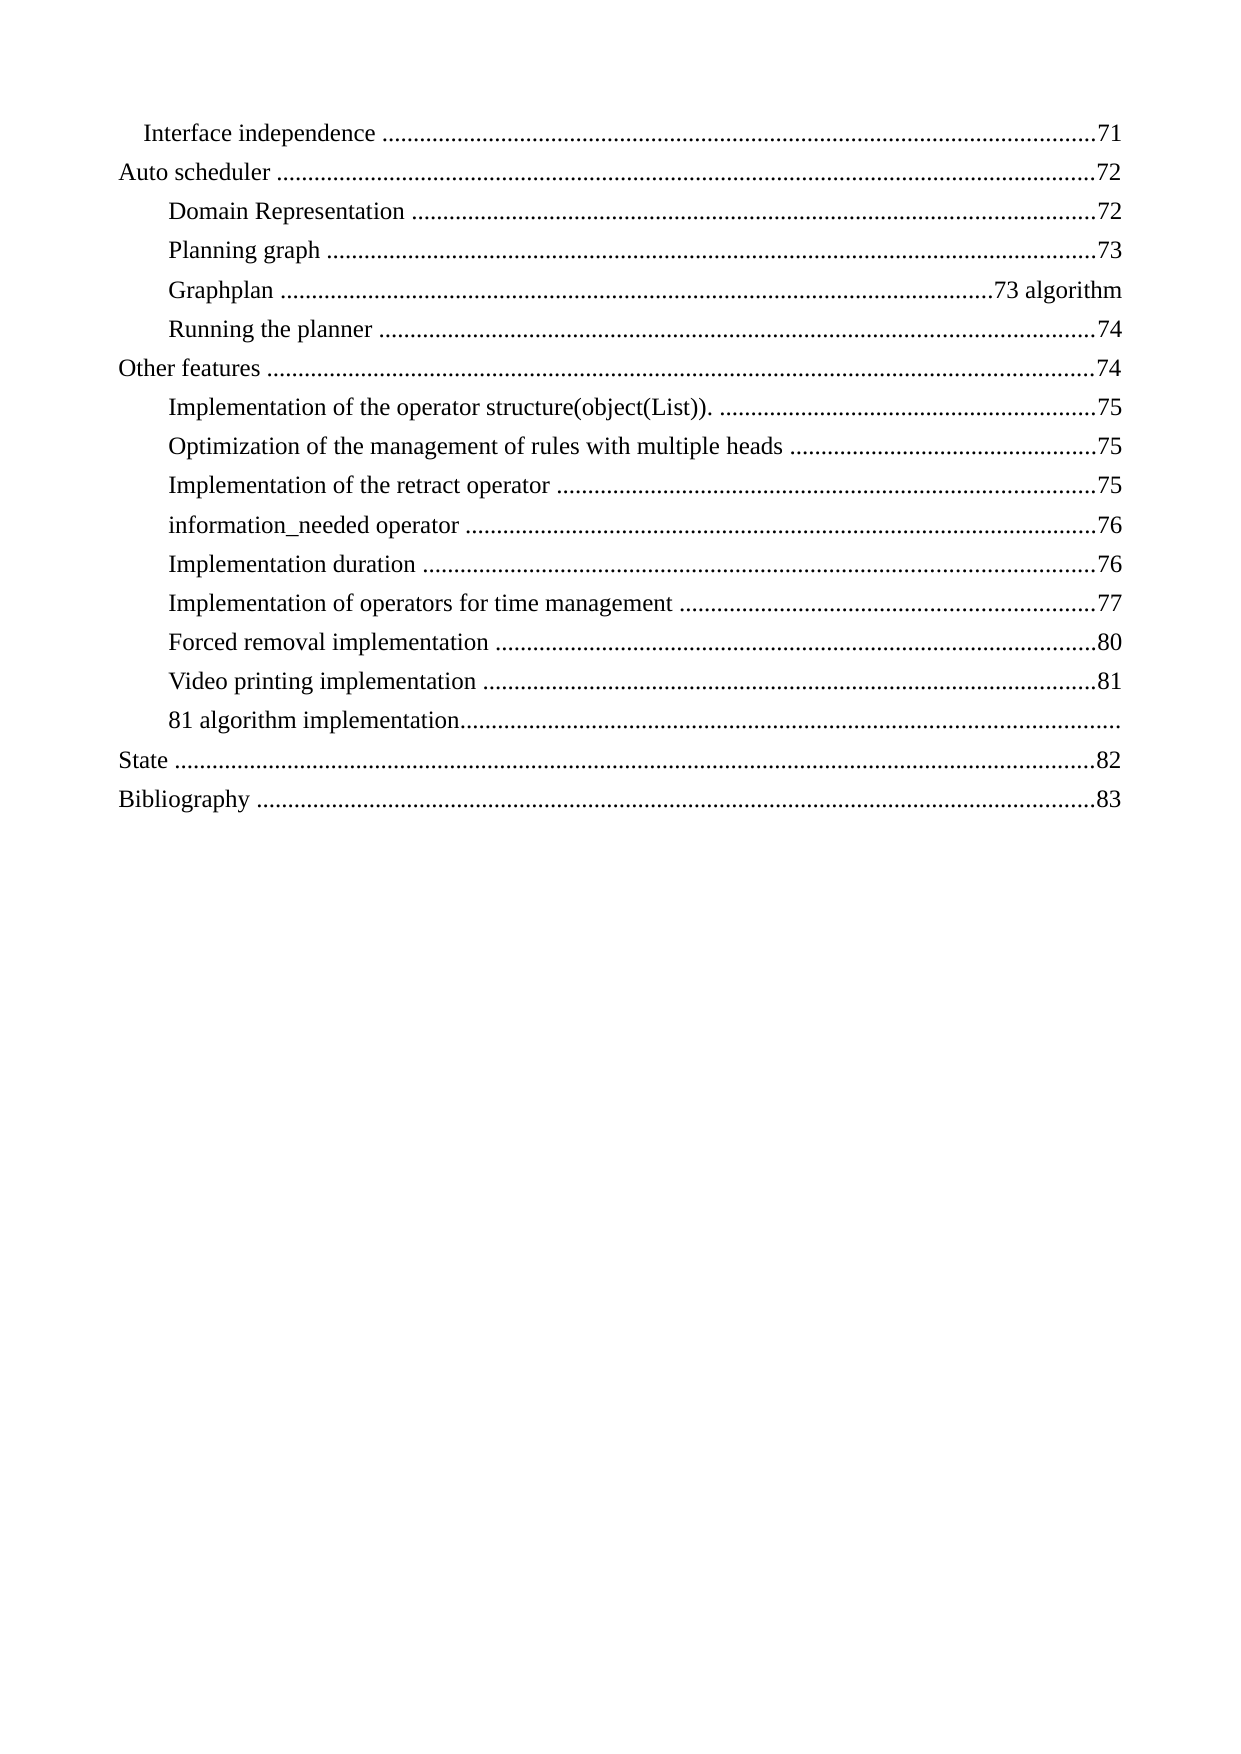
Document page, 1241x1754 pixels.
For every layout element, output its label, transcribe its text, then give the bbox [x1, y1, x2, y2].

text Graphplan 73 algorithm [168, 275, 1122, 303]
text Interface independence 71 [143, 118, 1122, 147]
text 81 algorithm implementation [168, 706, 1122, 734]
text Video printing implementation 81 [168, 666, 1122, 695]
text Implementation of the retract operator 75 [168, 471, 1122, 499]
text Forced removal implementation 80 [168, 627, 1122, 656]
text Implementation duration 76 [168, 549, 1122, 578]
text Planning graph 73 [168, 236, 1122, 264]
text Implementation of the operator structure(object(List)). 75 [168, 392, 1122, 421]
text Bibliography 83 [118, 784, 1122, 813]
text Implementation of operators for time management 77 [168, 588, 1122, 617]
text Optimization of the management of rules with multiple heads 75 [168, 431, 1122, 460]
text Running the planner 74 [168, 314, 1122, 343]
text information_needed operator 76 [168, 510, 1122, 538]
text Domain Representation 72 [168, 196, 1122, 225]
text State 82 [118, 745, 1122, 773]
text Auto scheduler 72 [118, 157, 1122, 186]
text Other features 74 [118, 353, 1122, 382]
